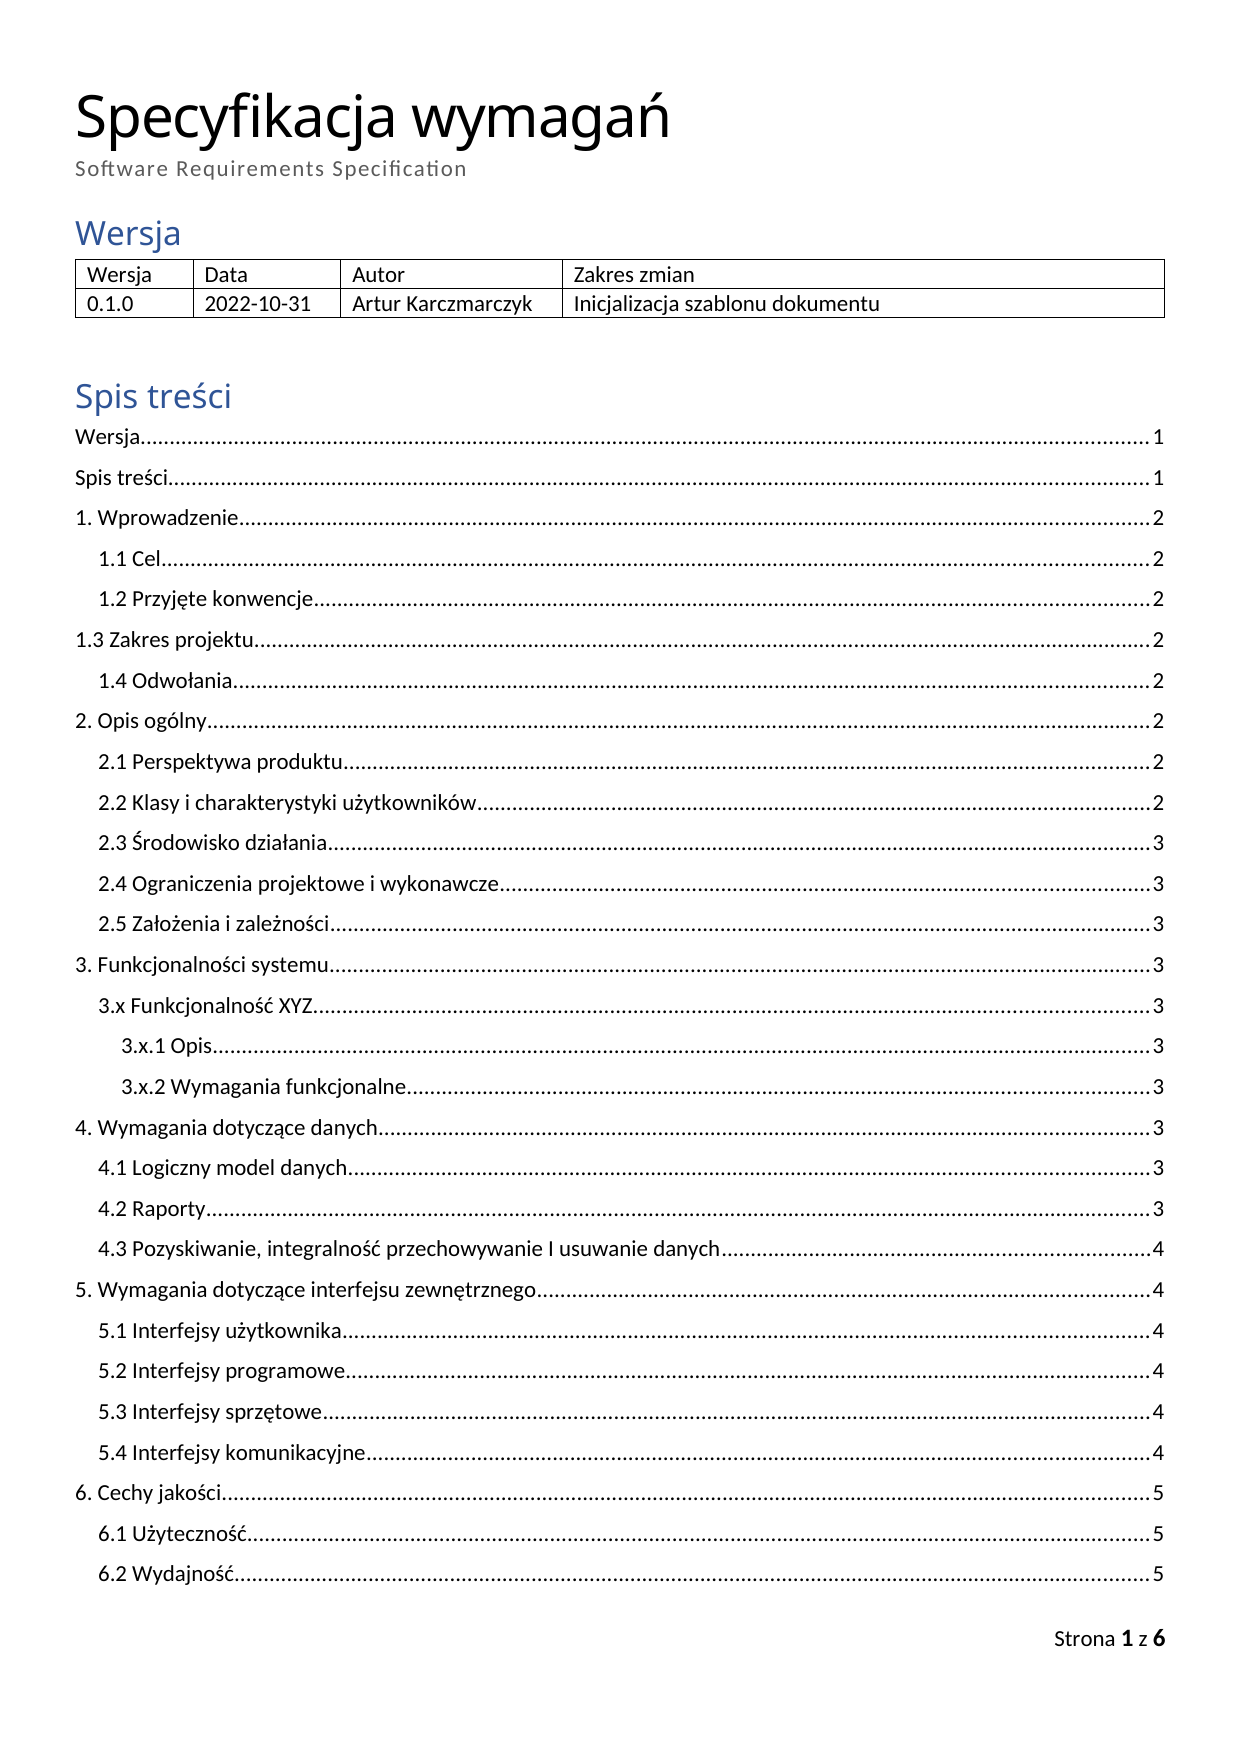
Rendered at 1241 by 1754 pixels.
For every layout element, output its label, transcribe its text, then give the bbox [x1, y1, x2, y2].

table_cell 2022-10-31 [194, 289, 340, 317]
subtitle Software Requirements Specification [75, 154, 1165, 182]
subtitle Wersja [75, 210, 1165, 255]
table_header Autor [341, 260, 562, 288]
text 1.3 Zakres projektu 2 [75, 625, 1165, 653]
table_header Data [194, 260, 340, 288]
table_cell Artur Karczmarczyk [341, 289, 562, 317]
table_header Zakres zmian [563, 260, 1164, 288]
text 1.2 Przyjęte konwencje 2 [98, 584, 1165, 612]
subtitle Spis treści [75, 373, 1165, 418]
text 6. Cechy jakości 5 [75, 1478, 1165, 1506]
text 1.1 Cel 2 [98, 544, 1165, 572]
text 2.3 Środowisko działania 3 [98, 828, 1165, 856]
text 4.3 Pozyskiwanie, integralność przechowywanie I usuwanie danych 4 [98, 1234, 1165, 1262]
text 4. Wymagania dotyczące danych 3 [75, 1113, 1165, 1141]
table_cell Inicjalizacja szablonu dokumentu [563, 289, 1164, 317]
text 3. Funkcjonalności systemu 3 [75, 950, 1165, 978]
text 6.1 Użyteczność 5 [98, 1519, 1165, 1547]
text 5.1 Interfejsy użytkownika 4 [98, 1316, 1165, 1344]
text 5. Wymagania dotyczące interfejsu zewnętrznego 4 [75, 1275, 1165, 1303]
text 5.3 Interfejsy sprzętowe 4 [98, 1397, 1165, 1425]
text 2. Opis ogólny 2 [75, 706, 1165, 734]
text Spis treści 1 [75, 463, 1165, 491]
table_cell 0.1.0 [76, 289, 193, 317]
text 2.1 Perspektywa produktu 2 [98, 747, 1165, 775]
text 3.x.1 Opis 3 [121, 1031, 1165, 1059]
text Wersja 1 [75, 422, 1165, 450]
text 3.x.2 Wymagania funkcjonalne 3 [121, 1072, 1165, 1100]
text 6.2 Wydajność 5 [98, 1559, 1165, 1587]
text 5.4 Interfejsy komunikacyjne 4 [98, 1438, 1165, 1466]
text 2.5 Założenia i zależności 3 [98, 909, 1165, 937]
text 2.2 Klasy i charakterystyki użytkowników 2 [98, 788, 1165, 816]
text 3.x Funkcjonalność XYZ 3 [98, 991, 1165, 1019]
text 1. Wprowadzenie 2 [75, 503, 1165, 531]
text 1.4 Odwołania 2 [98, 666, 1165, 694]
title Specyfikacja wymagań [75, 75, 1165, 154]
text 4.1 Logiczny model danych 3 [98, 1153, 1165, 1181]
text 4.2 Raporty 3 [98, 1194, 1165, 1222]
text 5.2 Interfejsy programowe 4 [98, 1356, 1165, 1384]
text 2.4 Ograniczenia projektowe i wykonawcze 3 [98, 869, 1165, 897]
table_header Wersja [76, 260, 193, 288]
